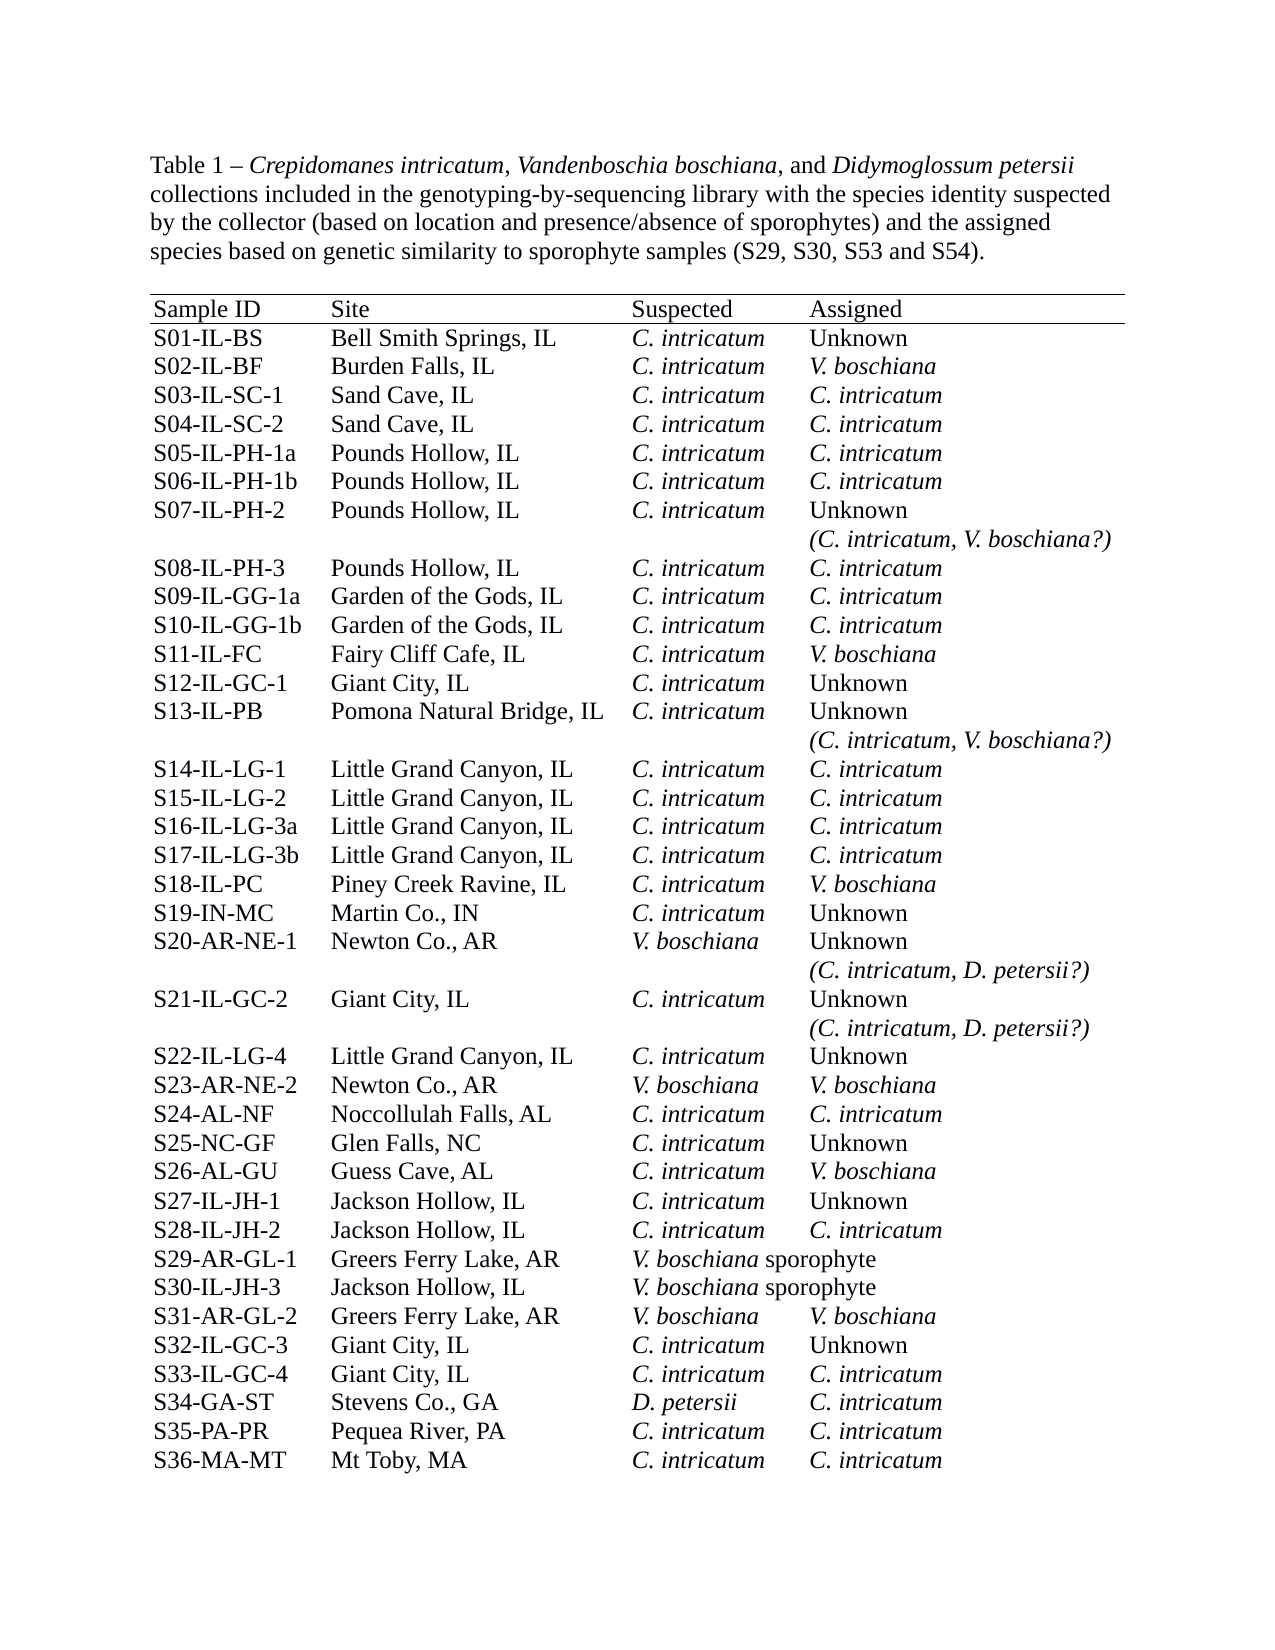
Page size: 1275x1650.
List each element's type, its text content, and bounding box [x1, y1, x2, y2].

table_cell C. intricatum [629, 1330, 806, 1359]
table_cell S14-IL-LG-1 [150, 754, 327, 783]
table_cell C. intricatum [629, 1416, 806, 1445]
table_cell S19-IN-MC [150, 898, 327, 926]
table_cell Unknown [806, 1041, 1125, 1070]
table_cell S36-MA-MT [150, 1445, 327, 1474]
table_cell Pounds Hollow, IL [328, 438, 628, 466]
table_cell S06-IL-PH-1b [150, 466, 327, 495]
table_cell S22-IL-LG-4 [150, 1041, 327, 1070]
table_cell C. intricatum [806, 466, 1125, 495]
table_cell Pounds Hollow, IL [328, 553, 628, 581]
table_cell Giant City, IL [328, 1330, 628, 1359]
table_header Assigned [806, 295, 1125, 323]
table_cell V. boschiana [806, 1156, 1125, 1186]
table_cell Unknown [806, 1186, 1125, 1215]
table_cell Jackson Hollow, IL [328, 1215, 628, 1244]
table_cell Mt Toby, MA [328, 1445, 628, 1474]
table_header Sample ID [150, 295, 327, 323]
table_cell Giant City, IL [328, 984, 628, 1041]
table_cell C. intricatum [806, 811, 1125, 840]
table_cell Little Grand Canyon, IL [328, 783, 628, 811]
table_cell C. intricatum [629, 610, 806, 639]
table_cell S08-IL-PH-3 [150, 553, 327, 581]
table_cell S28-IL-JH-2 [150, 1215, 327, 1244]
table_cell V. boschiana [806, 639, 1125, 668]
table_cell C. intricatum [629, 1186, 806, 1215]
table_cell C. intricatum [806, 783, 1125, 811]
table_cell Little Grand Canyon, IL [328, 1041, 628, 1070]
table_cell C. intricatum [629, 754, 806, 783]
table_cell Greers Ferry Lake, AR [328, 1244, 628, 1272]
table_cell S03-IL-SC-1 [150, 380, 327, 409]
table_cell C. intricatum [806, 380, 1125, 409]
table_cell Unknown [806, 668, 1125, 696]
table_cell D. petersii [629, 1388, 806, 1416]
table_cell C. intricatum [806, 1445, 1125, 1474]
table_cell S10-IL-GG-1b [150, 610, 327, 639]
table_cell Glen Falls, NC [328, 1128, 628, 1156]
table_cell C. intricatum [629, 495, 806, 553]
table_cell C. intricatum [629, 1445, 806, 1474]
table_cell S01-IL-BS [150, 324, 327, 351]
table_cell C. intricatum [806, 1215, 1125, 1244]
table_cell Stevens Co., GA [328, 1388, 628, 1416]
table_cell C. intricatum [629, 466, 806, 495]
table_cell Noccollulah Falls, AL [328, 1099, 628, 1128]
table_cell Unknown [806, 1128, 1125, 1156]
table_cell S29-AR-GL-1 [150, 1244, 327, 1272]
table_cell Sand Cave, IL [328, 409, 628, 438]
table_cell Guess Cave, AL [328, 1156, 628, 1186]
table_cell S05-IL-PH-1a [150, 438, 327, 466]
table_cell S04-IL-SC-2 [150, 409, 327, 438]
table_cell V. boschiana [629, 1301, 806, 1330]
table_cell Pounds Hollow, IL [328, 495, 628, 553]
table_cell V. boschiana sporophyte [629, 1244, 1125, 1272]
table_cell Little Grand Canyon, IL [328, 840, 628, 869]
table_cell Sand Cave, IL [328, 380, 628, 409]
table_cell C. intricatum [806, 581, 1125, 610]
text Table 1 – Crepidomanes intricatum, Vandenboschia boschiana, and Didymoglossum petersii collections included in the genotyping-by-sequencing library with the species identity suspected by the collector (based on location and presence/absence of sporophytes) and the assigned species based on genetic similarity to sporophyte samples (S29, S30, S53 and S54). [150, 150, 1125, 265]
table_cell C. intricatum [629, 1099, 806, 1128]
table_cell C. intricatum [629, 869, 806, 898]
table_cell Unknown [806, 1330, 1125, 1359]
table_cell V. boschiana [629, 1070, 806, 1099]
table_cell C. intricatum [629, 1359, 806, 1387]
table_cell V. boschiana sporophyte [629, 1273, 1125, 1301]
table_cell Pequea River, PA [328, 1416, 628, 1445]
table_cell C. intricatum [629, 783, 806, 811]
table_cell Unknown (C. intricatum, V. boschiana?) [806, 495, 1125, 553]
table_cell S31-AR-GL-2 [150, 1301, 327, 1330]
table_header Site [328, 295, 628, 323]
table_cell Bell Smith Springs, IL [328, 324, 628, 351]
table_cell S12-IL-GC-1 [150, 668, 327, 696]
table_cell C. intricatum [629, 1128, 806, 1156]
table_cell Newton Co., AR [328, 1070, 628, 1099]
table_cell S34-GA-ST [150, 1388, 327, 1416]
table_cell S24-AL-NF [150, 1099, 327, 1128]
table_cell V. boschiana [806, 1301, 1125, 1330]
table_cell Burden Falls, IL [328, 351, 628, 380]
table_cell S16-IL-LG-3a [150, 811, 327, 840]
table_cell S11-IL-FC [150, 639, 327, 668]
table_cell Martin Co., IN [328, 898, 628, 926]
table_cell C. intricatum [806, 1416, 1125, 1445]
table_cell S23-AR-NE-2 [150, 1070, 327, 1099]
table_cell Pomona Natural Bridge, IL [328, 696, 628, 754]
table_cell Piney Creek Ravine, IL [328, 869, 628, 898]
table_cell C. intricatum [629, 324, 806, 351]
table_cell C. intricatum [629, 840, 806, 869]
table_cell C. intricatum [629, 1041, 806, 1070]
table_cell C. intricatum [629, 380, 806, 409]
table_cell Jackson Hollow, IL [328, 1273, 628, 1301]
table_cell C. intricatum [629, 696, 806, 754]
table_cell S25-NC-GF [150, 1128, 327, 1156]
table_cell C. intricatum [806, 1388, 1125, 1416]
table_cell C. intricatum [629, 639, 806, 668]
table_header Suspected [629, 295, 806, 323]
table_cell C. intricatum [806, 610, 1125, 639]
table_cell Garden of the Gods, IL [328, 581, 628, 610]
table_cell C. intricatum [629, 351, 806, 380]
table_cell C. intricatum [806, 1359, 1125, 1387]
table_cell S30-IL-JH-3 [150, 1273, 327, 1301]
table_cell Greers Ferry Lake, AR [328, 1301, 628, 1330]
table_cell Fairy Cliff Cafe, IL [328, 639, 628, 668]
table_cell S21-IL-GC-2 [150, 984, 327, 1041]
table_cell Unknown [806, 898, 1125, 926]
table_cell Unknown (C. intricatum, D. petersii?) [806, 984, 1125, 1041]
table_cell C. intricatum [806, 438, 1125, 466]
table_cell C. intricatum [806, 409, 1125, 438]
table_cell S35-PA-PR [150, 1416, 327, 1445]
table_cell C. intricatum [806, 1099, 1125, 1128]
table_cell C. intricatum [629, 668, 806, 696]
table_cell C. intricatum [629, 581, 806, 610]
table_cell S33-IL-GC-4 [150, 1359, 327, 1387]
table_cell C. intricatum [806, 553, 1125, 581]
table_cell S02-IL-BF [150, 351, 327, 380]
table_cell Jackson Hollow, IL [328, 1186, 628, 1215]
table_cell C. intricatum [806, 754, 1125, 783]
table_cell Unknown (C. intricatum, V. boschiana?) [806, 696, 1125, 754]
table_cell S18-IL-PC [150, 869, 327, 898]
table_cell S07-IL-PH-2 [150, 495, 327, 553]
table_cell C. intricatum [629, 1215, 806, 1244]
table_cell Giant City, IL [328, 668, 628, 696]
table_cell S15-IL-LG-2 [150, 783, 327, 811]
table_cell V. boschiana [629, 926, 806, 984]
table_cell S17-IL-LG-3b [150, 840, 327, 869]
table_cell Unknown [806, 324, 1125, 351]
table_cell S09-IL-GG-1a [150, 581, 327, 610]
table_cell V. boschiana [806, 869, 1125, 898]
table_cell C. intricatum [629, 553, 806, 581]
table_cell Garden of the Gods, IL [328, 610, 628, 639]
table_cell Little Grand Canyon, IL [328, 811, 628, 840]
table_cell Newton Co., AR [328, 926, 628, 984]
table_cell S32-IL-GC-3 [150, 1330, 327, 1359]
table_cell Pounds Hollow, IL [328, 466, 628, 495]
table_cell C. intricatum [629, 811, 806, 840]
table_cell C. intricatum [806, 840, 1125, 869]
table_cell C. intricatum [629, 898, 806, 926]
table_cell S26-AL-GU [150, 1156, 327, 1186]
table_cell C. intricatum [629, 1156, 806, 1186]
table_cell C. intricatum [629, 438, 806, 466]
table_cell Giant City, IL [328, 1359, 628, 1387]
table_cell S13-IL-PB [150, 696, 327, 754]
table_cell S20-AR-NE-1 [150, 926, 327, 984]
table_cell C. intricatum [629, 409, 806, 438]
table_cell C. intricatum [629, 984, 806, 1041]
table_cell V. boschiana [806, 351, 1125, 380]
table_cell Unknown (C. intricatum, D. petersii?) [806, 926, 1125, 984]
table_cell Little Grand Canyon, IL [328, 754, 628, 783]
table_cell S27-IL-JH-1 [150, 1186, 327, 1215]
table_cell V. boschiana [806, 1070, 1125, 1099]
